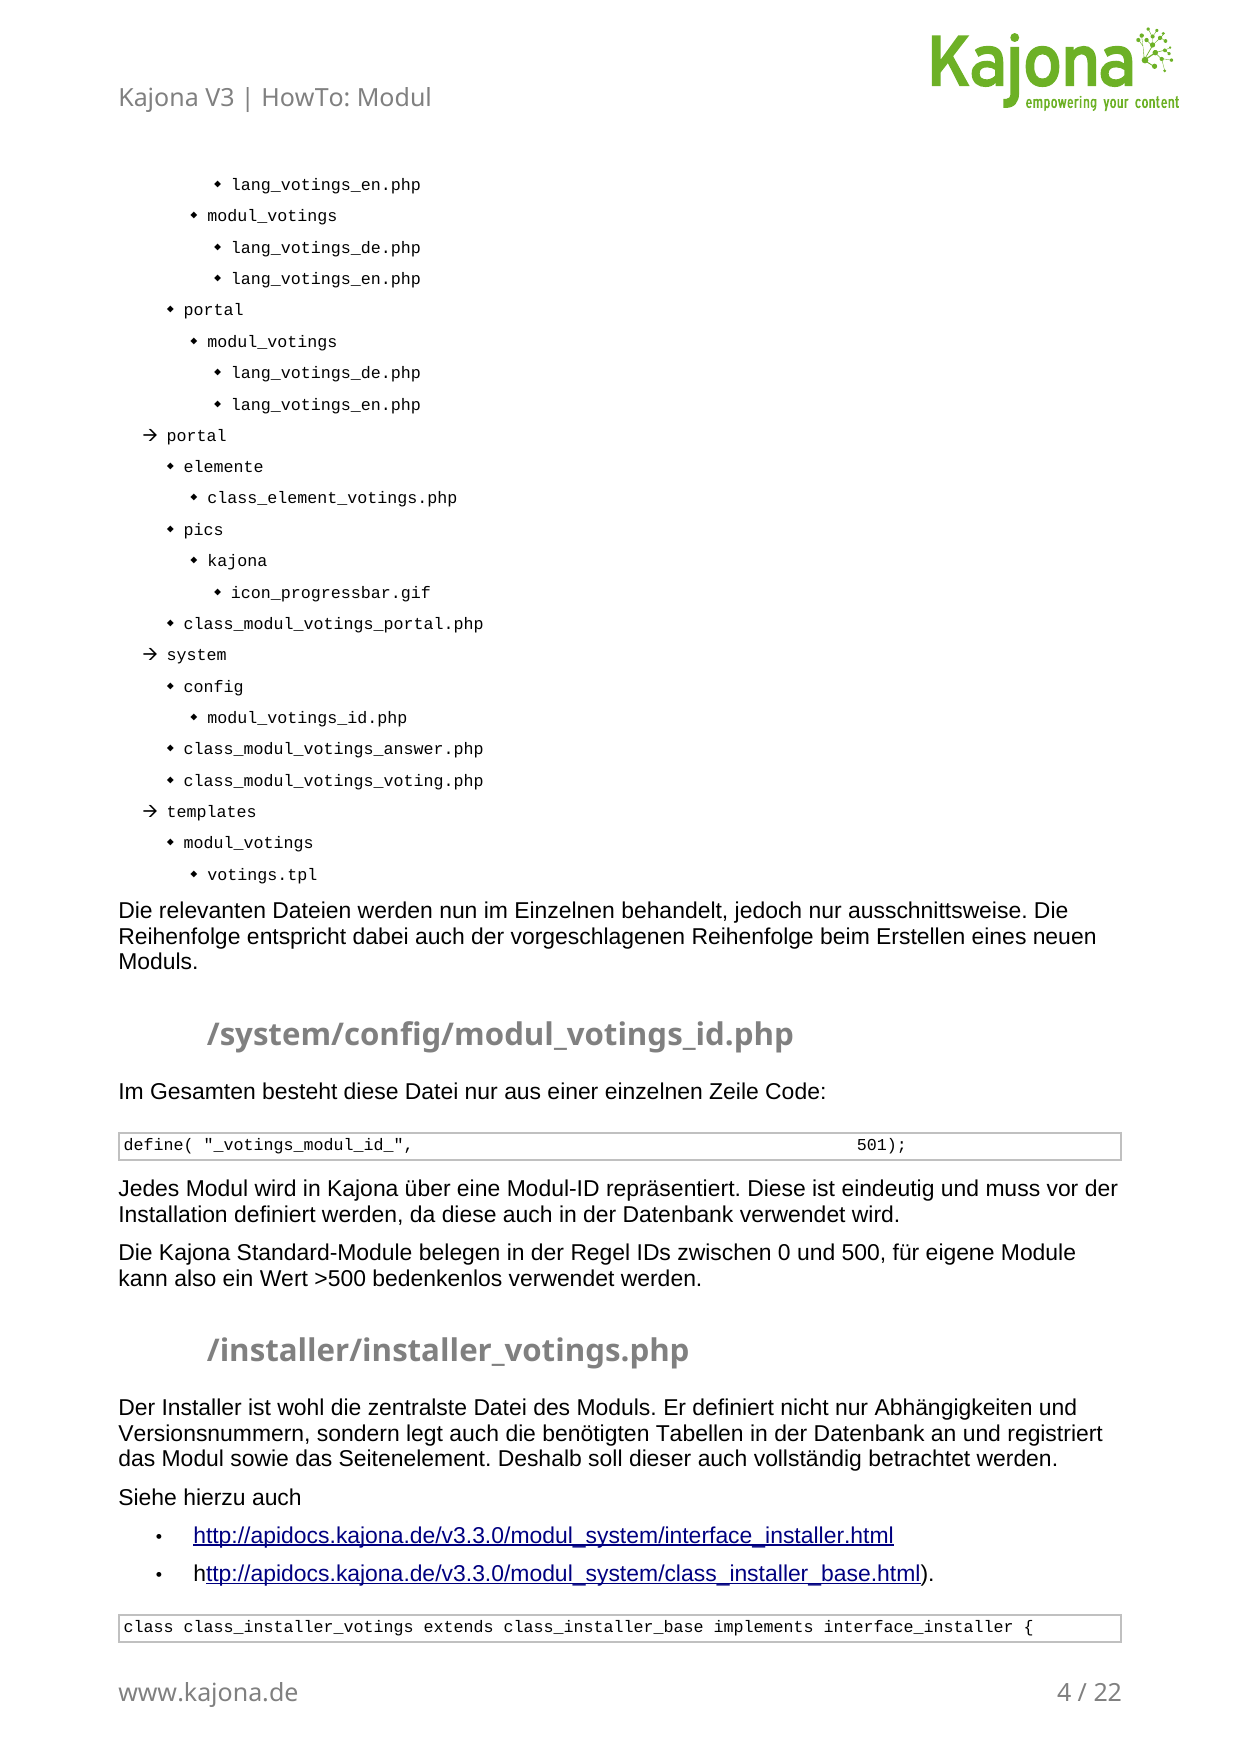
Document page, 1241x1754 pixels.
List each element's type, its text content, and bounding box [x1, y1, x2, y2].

text Der Installer ist wohl die zentralste Datei des Moduls. Er definiert nicht nur Abhängigkeiten und Versionsnummern, sondern legt auch die benötigten Tabellen in der Datenbank an und registriert das Modul sowie das Seitenelement. Deshalb soll dieser auch vollständig betrachtet werden. [118, 1395, 1122, 1472]
subtitle /installer/installer_votings.php [118, 1328, 1122, 1371]
list class_modul_votings_portal.php [165, 616, 1122, 634]
list http://apidocs.kajona.de/v3.3.0/modul_system/interface_installer.html [156, 1522, 1122, 1548]
list system [142, 647, 1122, 666]
list modul_votings [189, 208, 1122, 227]
text Die Kajona Standard-Module belegen in der Regel IDs zwischen 0 und 500, für eigene Module kann also ein Wert >500 bedenkenlos verwendet werden. [118, 1239, 1122, 1291]
list kajona [189, 553, 1122, 572]
list modul_votings_id.php [189, 709, 1122, 728]
list modul_votings [165, 835, 1122, 854]
list templates [142, 804, 1122, 822]
list lang_votings_de.php [213, 239, 1122, 258]
list config [165, 678, 1122, 697]
list lang_votings_en.php [213, 177, 1122, 195]
text class class_installer_votings extends class_installer_base implements interface_installer { [120, 1616, 1120, 1641]
list lang_votings_en.php [213, 396, 1122, 415]
text define( "_votings_modul_id_", 501); [120, 1134, 1120, 1159]
list votings.tpl [189, 866, 1122, 885]
list class_modul_votings_voting.php [165, 772, 1122, 791]
list class_modul_votings_answer.php [165, 741, 1122, 760]
list icon_progressbar.gif [213, 584, 1122, 603]
text Die relevanten Dateien werden nun im Einzelnen behandelt, jedoch nur ausschnittsweise. Die Reihenfolge entspricht dabei auch der vorgeschlagenen Reihenfolge beim Erstellen eines neuen Moduls. [118, 898, 1122, 974]
list elemente [165, 459, 1122, 478]
text Im Gesamten besteht diese Datei nur aus einer einzelnen Zeile Code: [118, 1079, 1122, 1104]
list lang_votings_en.php [213, 271, 1122, 289]
list modul_votings [189, 333, 1122, 352]
list lang_votings_de.php [213, 365, 1122, 383]
list portal [165, 302, 1122, 321]
subtitle /system/config/modul_votings_id.php [118, 1012, 1122, 1054]
list portal [142, 427, 1122, 446]
text Jedes Modul wird in Kajona über eine Modul-ID repräsentiert. Diese ist eindeutig und muss vor der Installation definiert werden, da diese auch in der Datenbank verwendet wird. [118, 1176, 1122, 1227]
list class_element_votings.php [189, 490, 1122, 509]
text Siehe hierzu auch [118, 1484, 1122, 1510]
list http://apidocs.kajona.de/v3.3.0/modul_system/class_installer_base.html). [156, 1561, 1122, 1586]
list pics [165, 521, 1122, 540]
